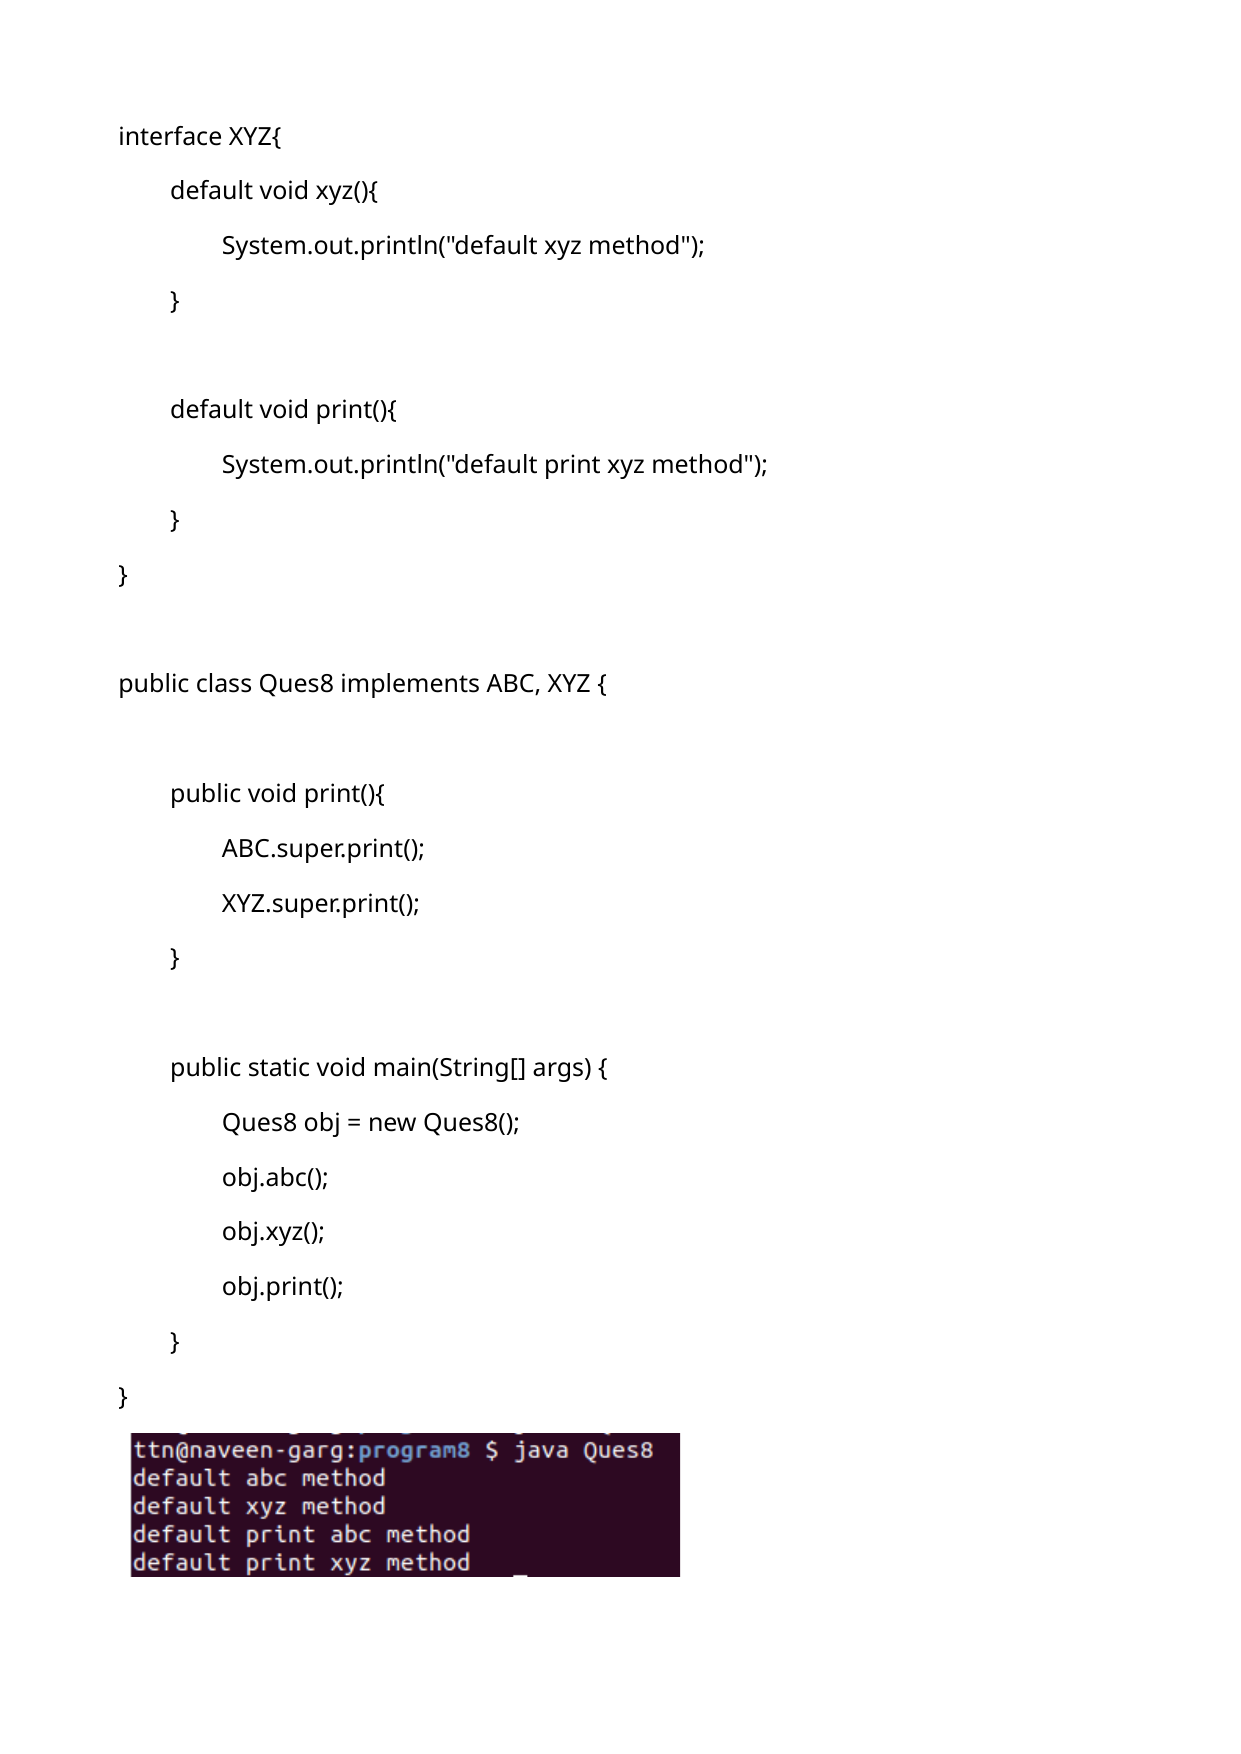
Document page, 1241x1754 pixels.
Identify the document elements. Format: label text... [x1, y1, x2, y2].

text public static void main(String[] args) { [118, 1049, 1122, 1084]
text public void print(){ [118, 776, 1122, 810]
text } [118, 1323, 1122, 1358]
text } [118, 282, 1122, 317]
text } [118, 502, 1122, 536]
text System.out.println("default xyz method"); [118, 228, 1122, 262]
text interface XYZ{ [118, 118, 1122, 152]
text Ques8 obj = new Ques8(); [118, 1104, 1122, 1138]
text obj.print(); [118, 1269, 1122, 1303]
text XYZ.super.print(); [118, 885, 1122, 919]
text ABC.super.print(); [118, 830, 1122, 864]
text obj.abc(); [118, 1159, 1122, 1193]
text System.out.println("default print xyz method"); [118, 447, 1122, 481]
text } [118, 940, 1122, 974]
text default void print(){ [118, 392, 1122, 426]
text default void xyz(){ [118, 173, 1122, 207]
picture [130, 1433, 681, 1577]
text } [118, 1378, 1122, 1412]
text } [118, 556, 1122, 591]
text public class Ques8 implements ABC, XYZ { [118, 666, 1122, 700]
text obj.xyz(); [118, 1214, 1122, 1248]
